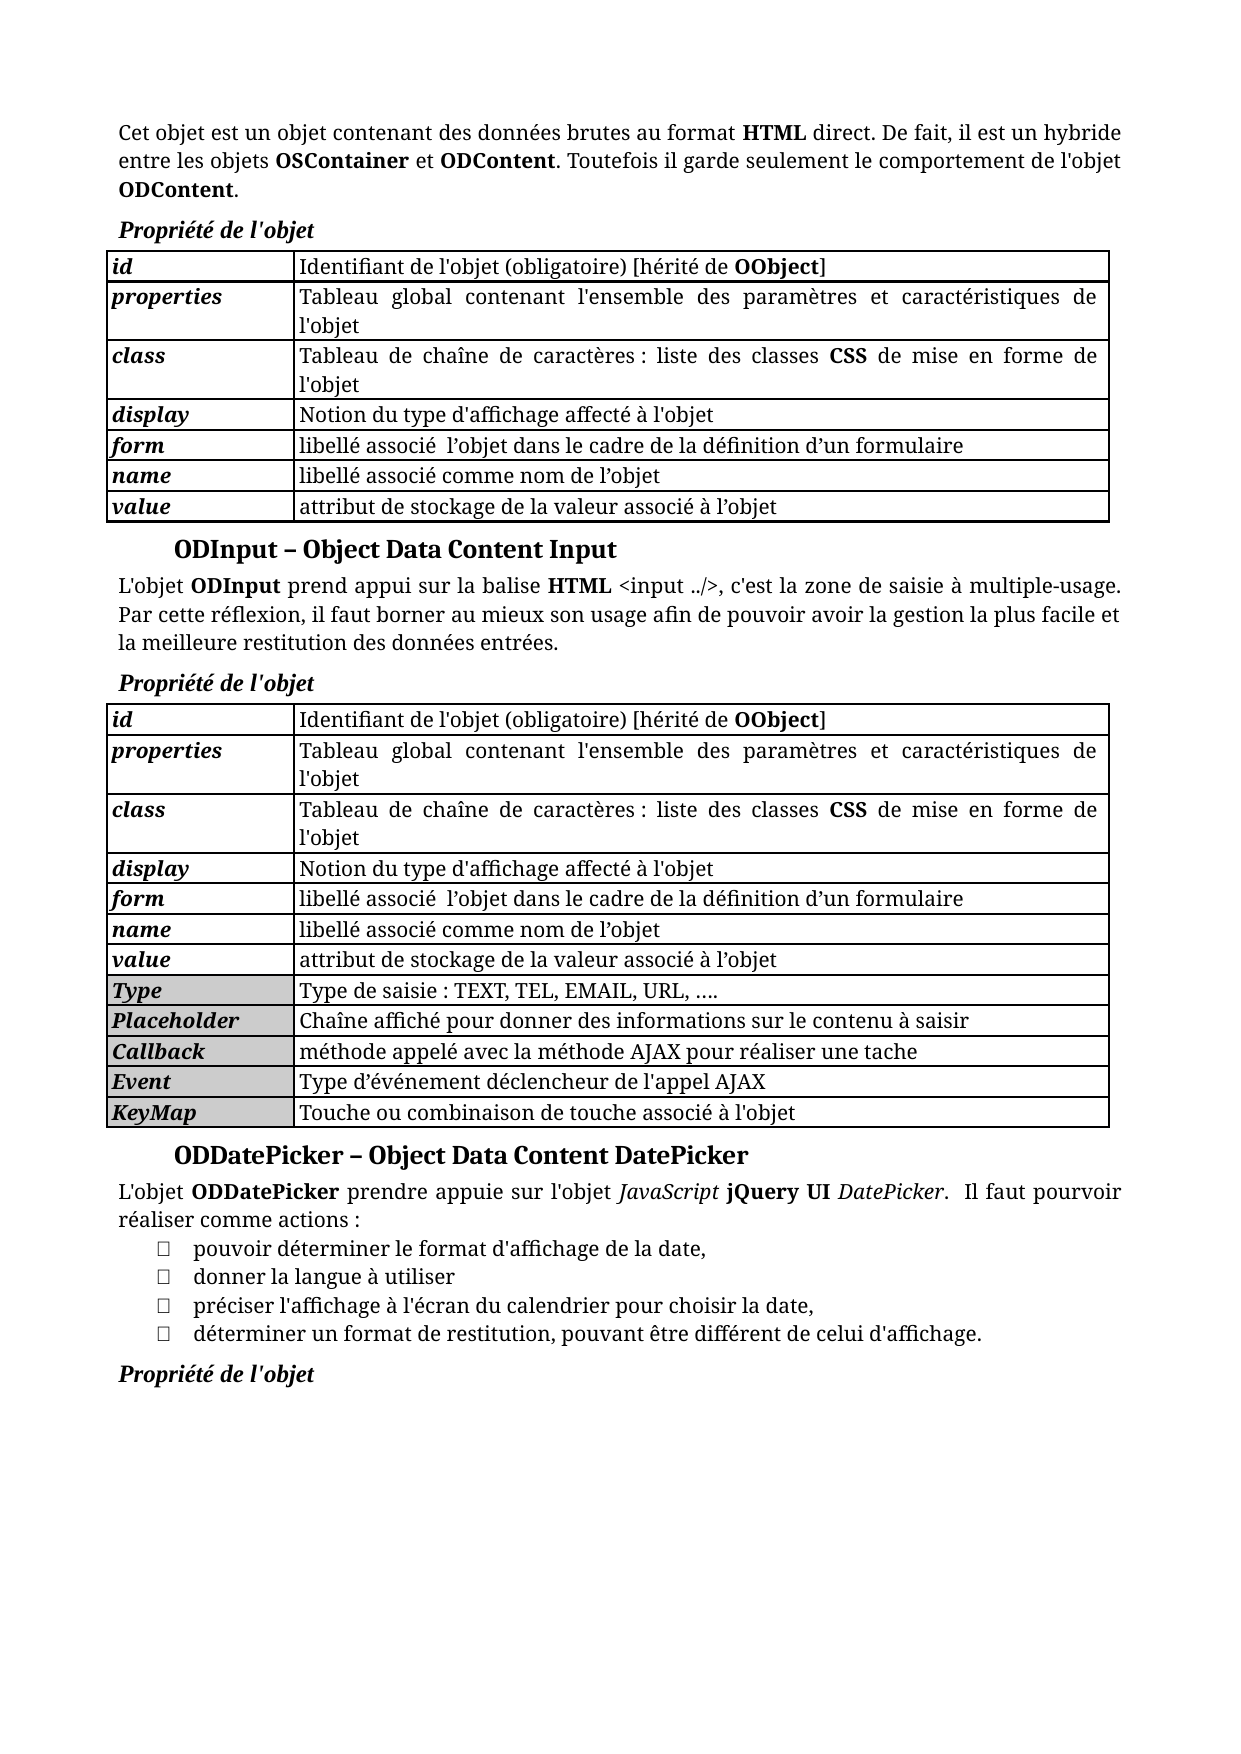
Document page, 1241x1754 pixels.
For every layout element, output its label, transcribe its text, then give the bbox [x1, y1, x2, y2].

table_cell libellé associé comme nom de l’objet [295, 915, 1108, 943]
table_cell class [108, 795, 293, 852]
table_cell Callback [108, 1037, 293, 1065]
table_cell value [108, 492, 293, 520]
list pouvoir déterminer le format d'affichage de la date, [156, 1234, 1122, 1262]
table_cell form [108, 431, 293, 459]
subtitle Propriété de l'objet [118, 215, 1122, 244]
table_cell class [108, 341, 293, 398]
table_cell display [108, 854, 293, 882]
subtitle ODInput – Object Data Content Input [174, 534, 1122, 565]
table_cell libellé associé l’objet dans le cadre de la définition d’un formulaire [295, 431, 1108, 459]
table_header Identifiant de l'objet (obligatoire) [hérité de OObject] [295, 705, 1108, 734]
table_cell Notion du type d'affichage affecté à l'objet [295, 400, 1108, 429]
text Cet objet est un objet contenant des données brutes au format HTML direct. De fait, il est un hybride entre les objets OSContainer et ODContent. Toutefois il garde seulement le comportement de l'objet ODContent. [118, 118, 1122, 203]
table_cell libellé associé comme nom de l’objet [295, 461, 1108, 490]
table_header id [108, 252, 293, 280]
text L'objet ODDatePicker prendre appuie sur l'objet JavaScript jQuery UI DatePicker. Il faut pourvoir réaliser comme actions : [118, 1177, 1122, 1234]
table_header Identifiant de l'objet (obligatoire) [hérité de OObject] [295, 252, 1108, 280]
table_cell Notion du type d'affichage affecté à l'objet [295, 854, 1108, 882]
table_cell libellé associé l’objet dans le cadre de la définition d’un formulaire [295, 884, 1108, 913]
subtitle ODDatePicker – Object Data Content DatePicker [174, 1140, 1122, 1171]
table_cell attribut de stockage de la valeur associé à l’objet [295, 945, 1108, 974]
table_cell Chaîne affiché pour donner des informations sur le contenu à saisir [295, 1006, 1108, 1035]
table_cell display [108, 400, 293, 429]
table_cell Tableau de chaîne de caractères : liste des classes CSS de mise en forme de l'objet [295, 795, 1108, 852]
table_cell name [108, 915, 293, 943]
list donner la langue à utiliser [156, 1262, 1122, 1291]
table_cell properties [108, 283, 293, 339]
table_cell Touche ou combinaison de touche associé à l'objet [295, 1098, 1108, 1126]
subtitle Propriété de l'objet [118, 668, 1122, 697]
table_cell form [108, 884, 293, 913]
table_cell Tableau global contenant l'ensemble des paramètres et caractéristiques de l'objet [295, 736, 1108, 793]
text L'objet ODInput prend appui sur la balise HTML <input ../>, c'est la zone de saisie à multiple-usage. Par cette réflexion, il faut borner au mieux son usage afin de pouvoir avoir la gestion la plus facile et la meilleure restitution des données entrées. [118, 571, 1122, 657]
table_cell properties [108, 736, 293, 793]
table_cell name [108, 461, 293, 490]
table_cell Placeholder [108, 1006, 293, 1035]
table_cell Type de saisie : TEXT, TEL, EMAIL, URL, …. [295, 976, 1108, 1004]
table_cell Tableau de chaîne de caractères : liste des classes CSS de mise en forme de l'objet [295, 341, 1108, 398]
table_header id [108, 705, 293, 734]
list préciser l'affichage à l'écran du calendrier pour choisir la date, [156, 1291, 1122, 1319]
list déterminer un format de restitution, pouvant être différent de celui d'affichage. [156, 1319, 1122, 1348]
table_cell Type d’événement déclencheur de l'appel AJAX [295, 1067, 1108, 1096]
subtitle Propriété de l'objet [118, 1359, 1122, 1388]
table_cell Tableau global contenant l'ensemble des paramètres et caractéristiques de l'objet [295, 283, 1108, 339]
table_cell KeyMap [108, 1098, 293, 1126]
table_cell value [108, 945, 293, 974]
table_cell attribut de stockage de la valeur associé à l’objet [295, 492, 1108, 520]
table_cell méthode appelé avec la méthode AJAX pour réaliser une tache [295, 1037, 1108, 1065]
table_cell Event [108, 1067, 293, 1096]
table_cell Type [108, 976, 293, 1004]
